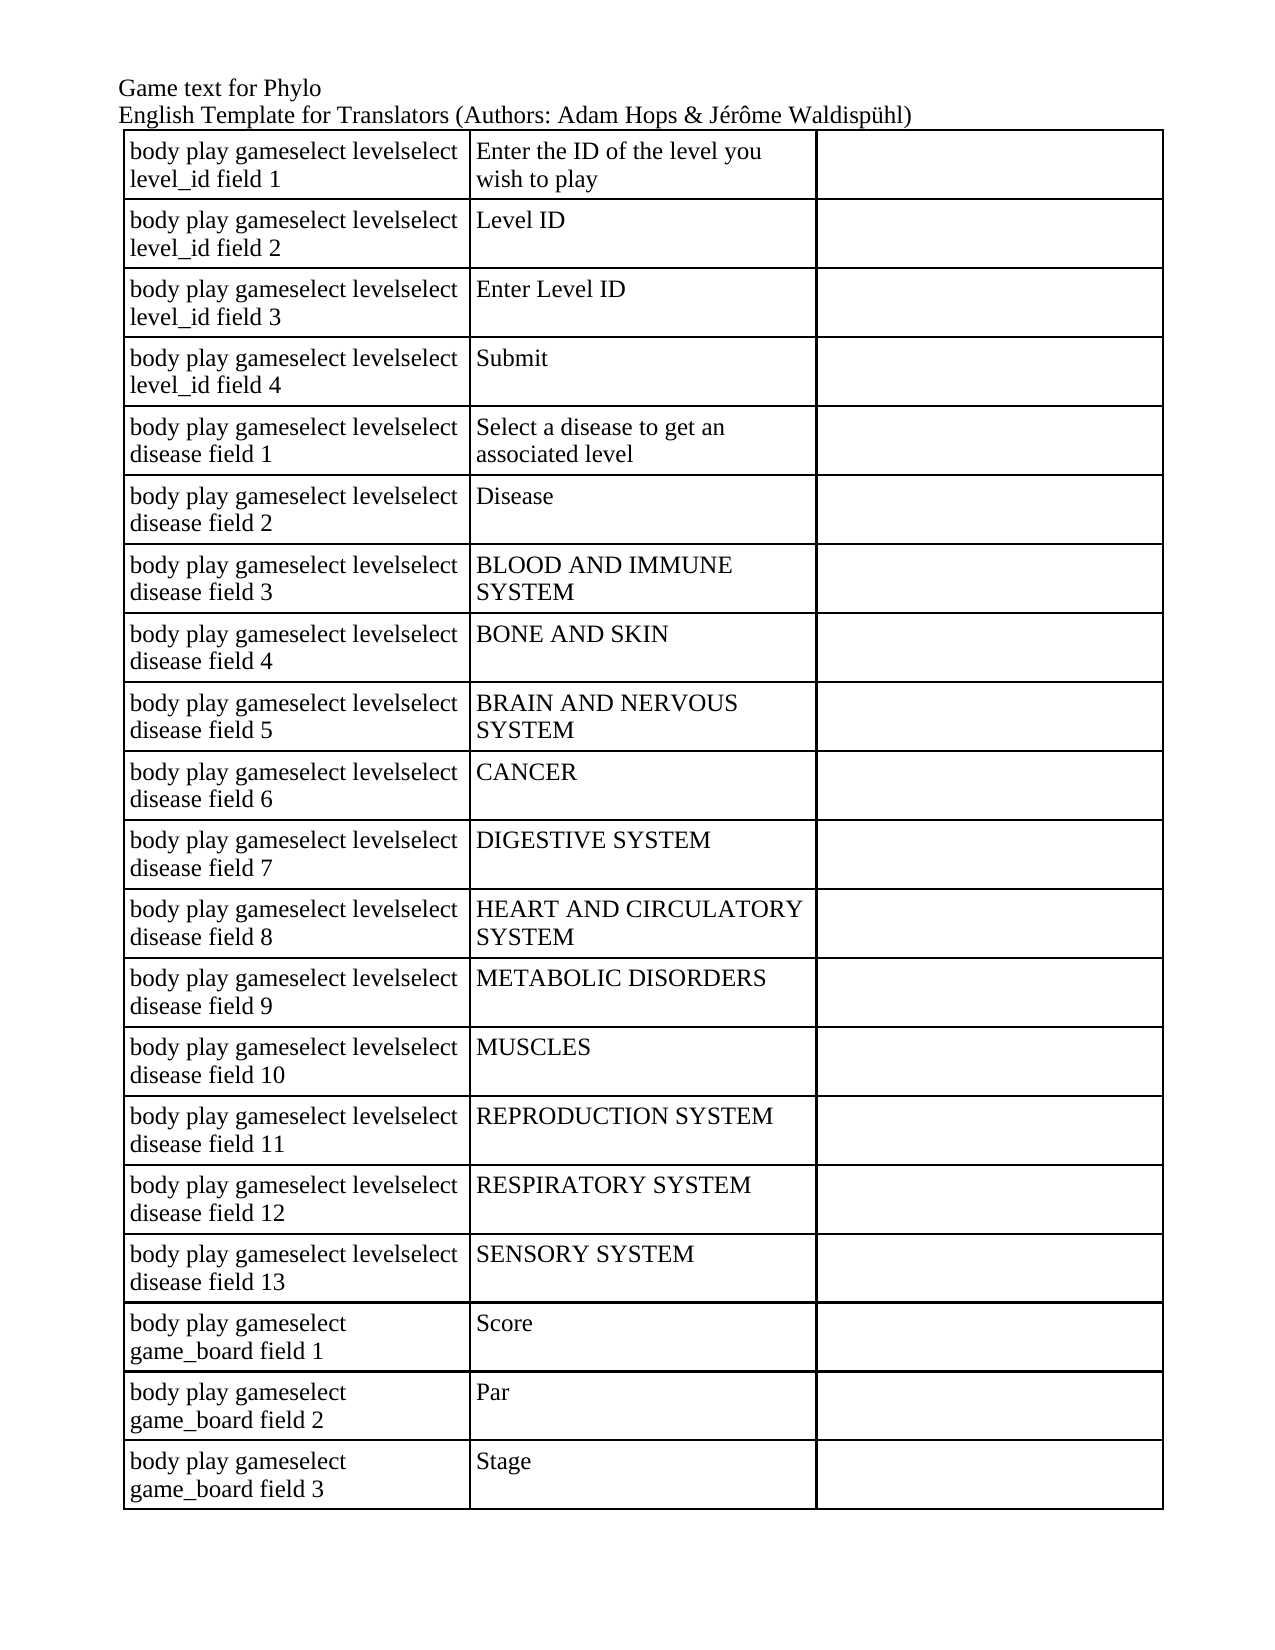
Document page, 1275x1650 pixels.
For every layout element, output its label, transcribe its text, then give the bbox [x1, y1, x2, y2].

table_cell DIGESTIVE SYSTEM [471, 821, 815, 888]
table_cell body play gameselect levelselect disease field 8 [125, 890, 469, 957]
table_cell BLOOD AND IMMUNE SYSTEM [471, 545, 815, 612]
table_cell [818, 614, 1162, 681]
table_cell [818, 752, 1162, 819]
table_cell body play gameselect levelselect disease field 5 [125, 683, 469, 750]
table_cell Disease [471, 476, 815, 543]
table_cell BONE AND SKIN [471, 614, 815, 681]
table_cell [818, 1097, 1162, 1163]
table_cell Stage [471, 1441, 815, 1508]
table_cell body play gameselect levelselect disease field 1 [125, 407, 469, 474]
table_cell [818, 476, 1162, 543]
table_cell body play gameselect levelselect disease field 7 [125, 821, 469, 888]
table_cell body play gameselect levelselect level_id field 3 [125, 269, 469, 336]
table_cell body play gameselect levelselect disease field 13 [125, 1235, 469, 1301]
table_cell body play gameselect game_board field 2 [125, 1373, 469, 1439]
table_cell Select a disease to get an associated level [471, 407, 815, 474]
table_cell body play gameselect levelselect disease field 6 [125, 752, 469, 819]
table_cell [818, 1441, 1162, 1508]
table_cell body play gameselect levelselect disease field 3 [125, 545, 469, 612]
table_cell [818, 821, 1162, 888]
table_cell body play gameselect levelselect disease field 4 [125, 614, 469, 681]
table_cell [818, 200, 1162, 267]
table_cell [818, 545, 1162, 612]
table_cell body play gameselect game_board field 3 [125, 1441, 469, 1508]
table_cell [818, 131, 1162, 198]
table_cell body play gameselect game_board field 1 [125, 1304, 469, 1370]
table_cell SENSORY SYSTEM [471, 1235, 815, 1301]
table_cell CANCER [471, 752, 815, 819]
table_cell METABOLIC DISORDERS [471, 959, 815, 1026]
table_cell body play gameselect levelselect level_id field 4 [125, 338, 469, 405]
table_cell MUSCLES [471, 1028, 815, 1094]
table_cell body play gameselect levelselect level_id field 1 [125, 131, 469, 198]
table_cell body play gameselect levelselect disease field 12 [125, 1166, 469, 1232]
table_cell [818, 683, 1162, 750]
table_cell [818, 890, 1162, 957]
table_cell HEART AND CIRCULATORY SYSTEM [471, 890, 815, 957]
table_cell [818, 338, 1162, 405]
table_cell Level ID [471, 200, 815, 267]
table_cell [818, 1373, 1162, 1439]
table_cell body play gameselect levelselect disease field 9 [125, 959, 469, 1026]
table_cell [818, 1304, 1162, 1370]
table_cell [818, 269, 1162, 336]
table_cell REPRODUCTION SYSTEM [471, 1097, 815, 1163]
table_cell [818, 1166, 1162, 1232]
table_cell [818, 959, 1162, 1026]
table_cell body play gameselect levelselect disease field 11 [125, 1097, 469, 1163]
table_cell body play gameselect levelselect disease field 2 [125, 476, 469, 543]
table_cell Par [471, 1373, 815, 1439]
table_cell BRAIN AND NERVOUS SYSTEM [471, 683, 815, 750]
table_cell Enter the ID of the level you wish to play [471, 131, 815, 198]
table_cell [818, 1235, 1162, 1301]
table_cell [818, 407, 1162, 474]
table_cell body play gameselect levelselect level_id field 2 [125, 200, 469, 267]
table_cell [818, 1028, 1162, 1094]
table_cell Enter Level ID [471, 269, 815, 336]
table_cell body play gameselect levelselect disease field 10 [125, 1028, 469, 1094]
table_cell Submit [471, 338, 815, 405]
table_cell RESPIRATORY SYSTEM [471, 1166, 815, 1232]
table_cell Score [471, 1304, 815, 1370]
